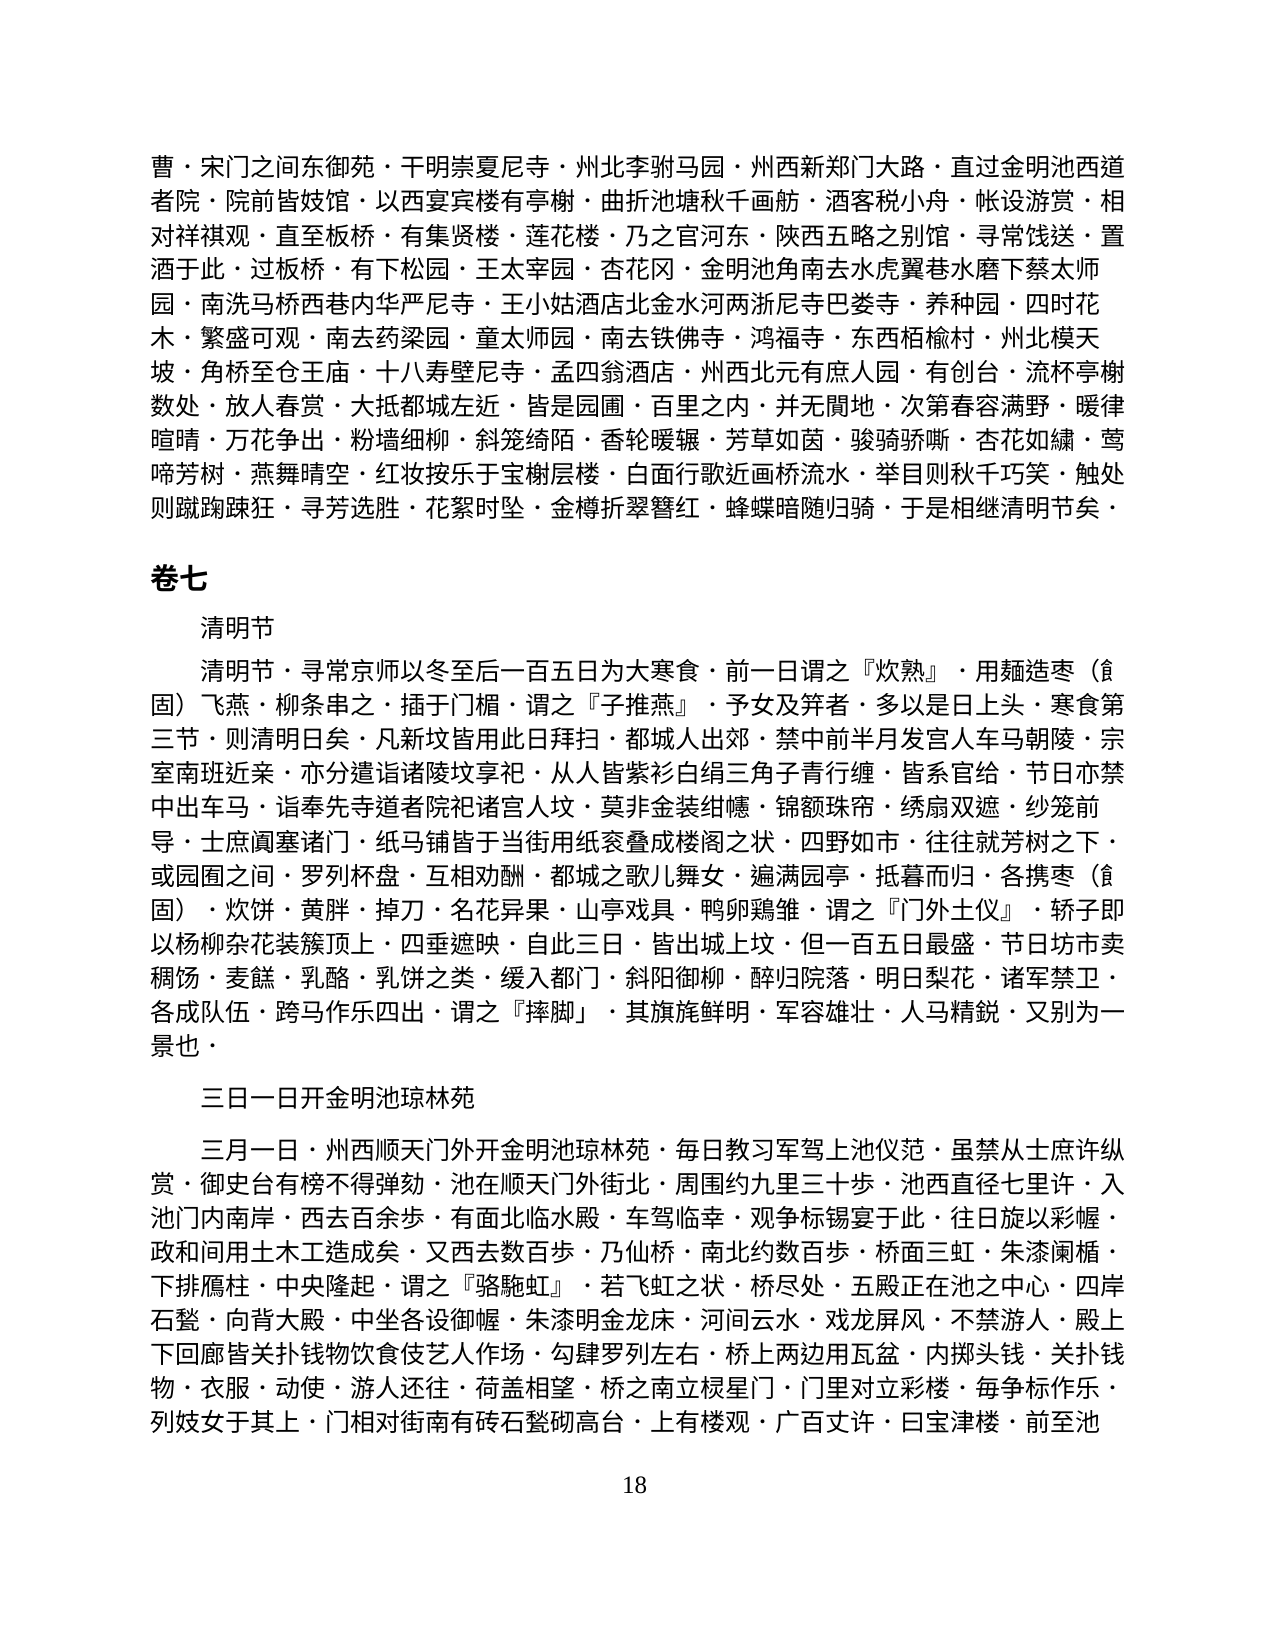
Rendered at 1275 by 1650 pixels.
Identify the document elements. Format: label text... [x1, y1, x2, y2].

text 清明节．寻常京师以冬至后一百五日为大寒食．前一日谓之『炊熟』．用麺造枣（飠固）飞燕．柳条串之．插于门楣．谓之『子推燕』．予女及笄者．多以是日上头．寒食第三节．则清明日矣．凡新坟皆用此日拜扫．都城人出郊．禁中前半月发宫人车马朝陵．宗室南班近亲．亦分遣诣诸陵坟享祀．从人皆紫衫白绢三角子青行缠．皆系官给．节日亦禁中出车马．诣奉先寺道者院祀诸宫人坟．莫非金装绀幰．锦额珠帘．绣扇双遮．纱笼前导．士庶阗塞诸门．纸马铺皆于当街用纸衮叠成楼阁之状．四野如市．往往就芳树之下．或园囿之间．罗列杯盘．互相劝酬．都城之歌儿舞女．遍满园亭．抵暮而归．各携枣（飠固）．炊饼．黄胖．掉刀．名花异果．山亭戏具．鸭卵鶏雏．谓之『门外土仪』．轿子即以杨柳杂花装簇顶上．四垂遮映．自此三日．皆出城上坟．但一百五日最盛．节日坊市卖稠饧．麦餻．乳酪．乳饼之类．缓入都门．斜阳御柳．醉归院落．明日梨花．诸军禁卫．各成队伍．跨马作乐四出．谓之『摔脚」．其旗旄鲜明．军容雄壮．人马精鋭．又别为一景也． [150, 654, 1125, 1063]
text 曹．宋门之间东御苑．干明崇夏尼寺．州北李驸马园．州西新郑门大路．直过金明池西道者院．院前皆妓馆．以西宴宾楼有亭榭．曲折池塘秋千画舫．酒客税小舟．帐设游赏．相对祥祺观．直至板桥．有集贤楼．莲花楼．乃之官河东．陜西五略之别馆．寻常饯送．置酒于此．过板桥．有下松园．王太宰园．杏花冈．金明池角南去水虎翼巷水磨下蔡太师园．南洗马桥西巷内华严尼寺．王小姑酒店北金水河两浙尼寺巴娄寺．养种园．四时花木．繁盛可观．南去药梁园．童太师园．南去铁佛寺．鸿福寺．东西栢楡村．州北模天坡．角桥至仓王庙．十八寿壁尼寺．孟四翁酒店．州西北元有庶人园．有创台．流杯亭榭数处．放人春赏．大抵都城左近．皆是园圃．百里之内．并无閴地．次第春容满野．暖律暄晴．万花争出．粉墙细柳．斜笼绮陌．香轮暖辗．芳草如茵．骏骑骄嘶．杏花如繍．莺啼芳树．燕舞晴空．红妆按乐于宝榭层楼．白面行歌近画桥流水．举目则秋千巧笑．触处则蹴踘踈狂．寻芳选胜．花絮时坠．金樽折翠簪红．蜂蝶暗随归骑．于是相继清明节矣． [150, 150, 1125, 525]
text 三月一日．州西顺天门外开金明池琼林苑．毎日教习军驾上池仪范．虽禁从士庶许纵赏．御史台有榜不得弹劾．池在顺天门外街北．周围约九里三十歩．池西直径七里许．入池门内南岸．西去百余歩．有面北临水殿．车驾临幸．观争标锡宴于此．往日旋以彩幄．政和间用土木工造成矣．又西去数百歩．乃仙桥．南北约数百歩．桥面三虹．朱漆阑楯．下排鴈柱．中央隆起．谓之『骆駞虹』．若飞虹之状．桥尽处．五殿正在池之中心．四岸石甃．向背大殿．中坐各设御幄．朱漆明金龙床．河间云水．戏龙屏风．不禁游人．殿上下回廊皆关扑钱物饮食伎艺人作场．勾肆罗列左右．桥上两边用瓦盆．内掷头钱．关扑钱物．衣服．动使．游人还往．荷盖相望．桥之南立棂星门．门里对立彩楼．毎争标作乐．列妓女于其上．门相对街南有砖石甃砌高台．上有楼观．广百丈许．曰宝津楼．前至池 [150, 1132, 1125, 1439]
text 三日一日开金明池琼林苑 [150, 1081, 1125, 1114]
text 清明节 [150, 611, 1125, 645]
subtitle 卷七 [150, 559, 1125, 598]
